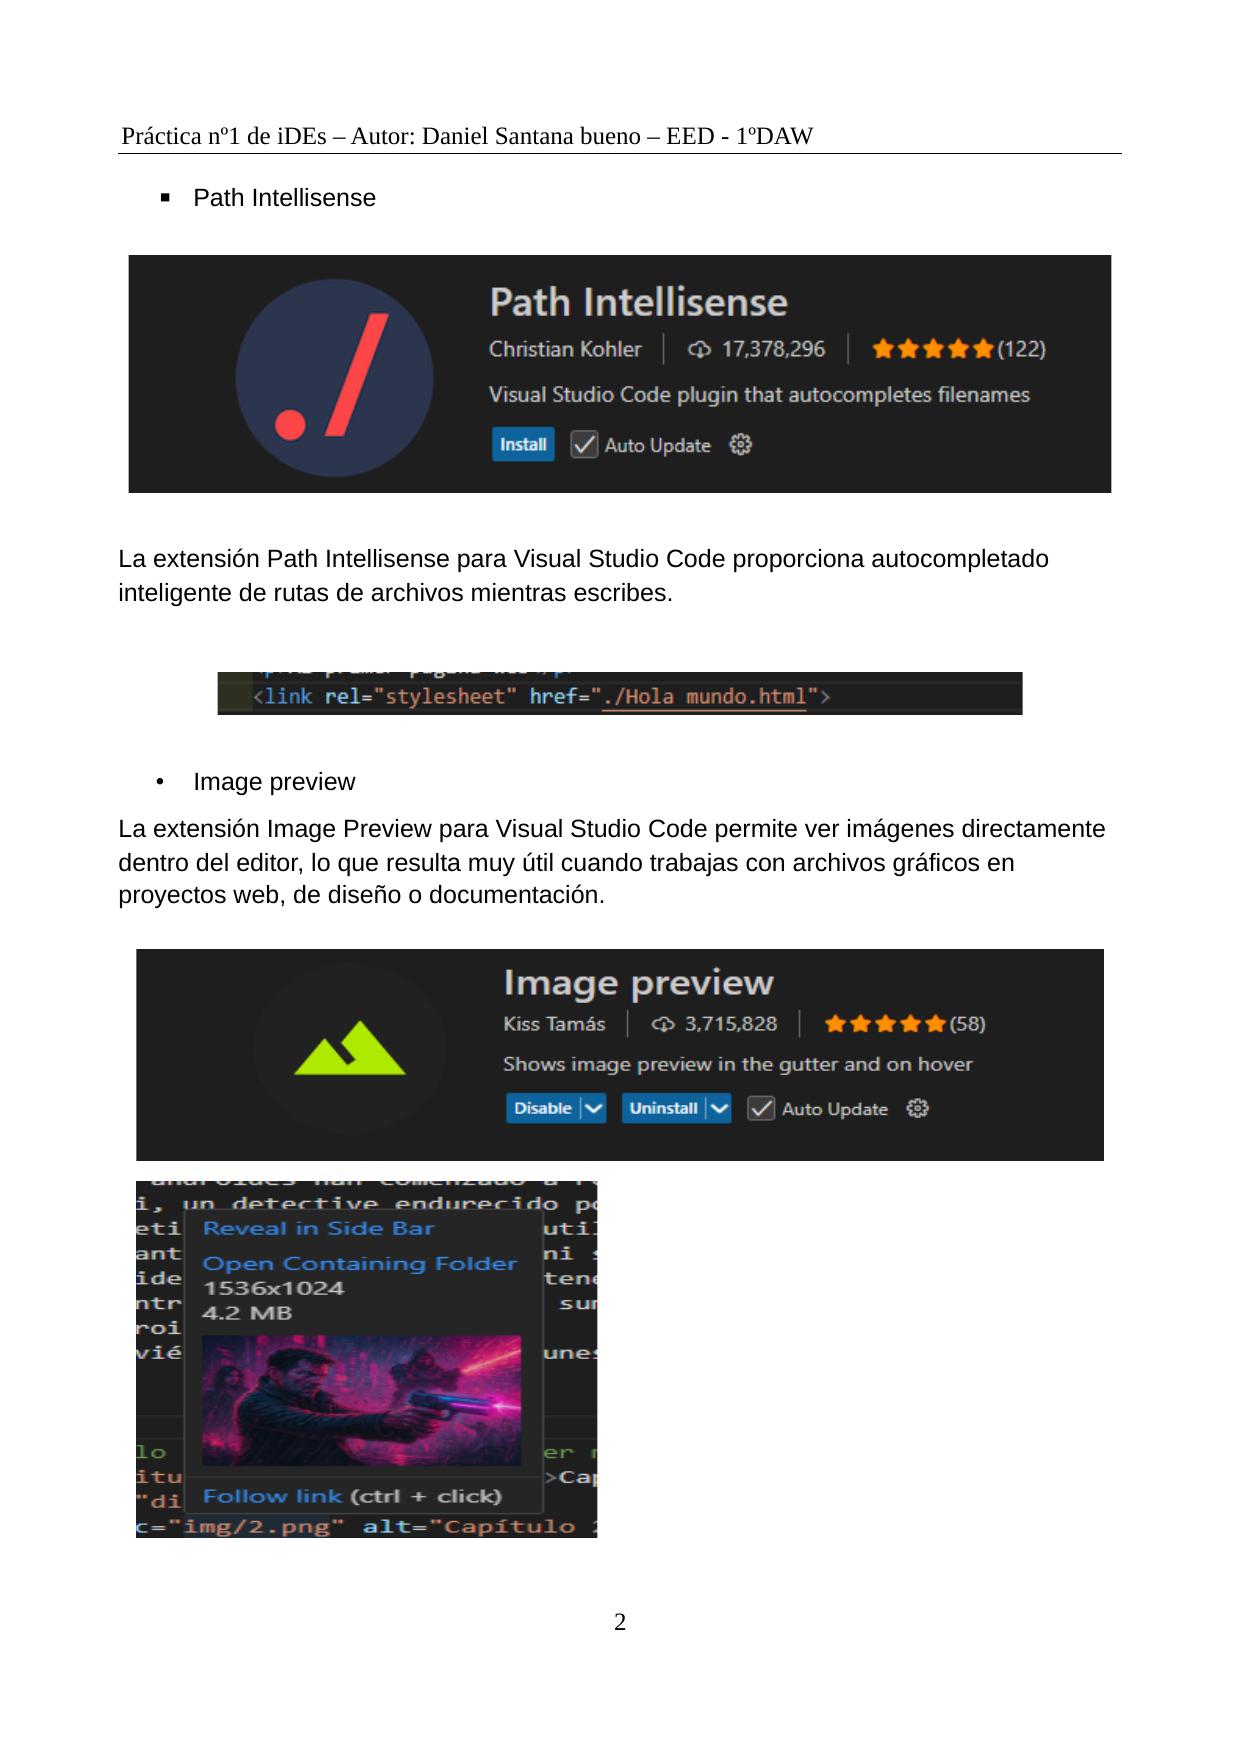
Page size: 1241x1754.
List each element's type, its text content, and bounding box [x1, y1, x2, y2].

list Path Intellisense [156, 182, 1122, 211]
text La extensión Path Intellisense para Visual Studio Code proporciona autocompletado inteligente de rutas de archivos mientras escribes. [118, 544, 1122, 606]
picture [128, 255, 1112, 493]
list Image preview [156, 767, 1122, 796]
text La extensión Image Preview para Visual Studio Code permite ver imágenes directamente dentro del editor, lo que resulta muy útil cuando trabajas con archivos gráficos en proyectos web, de diseño o documentación. [118, 814, 1122, 909]
picture [136, 1181, 598, 1538]
picture [136, 949, 1104, 1161]
picture [217, 672, 1023, 715]
